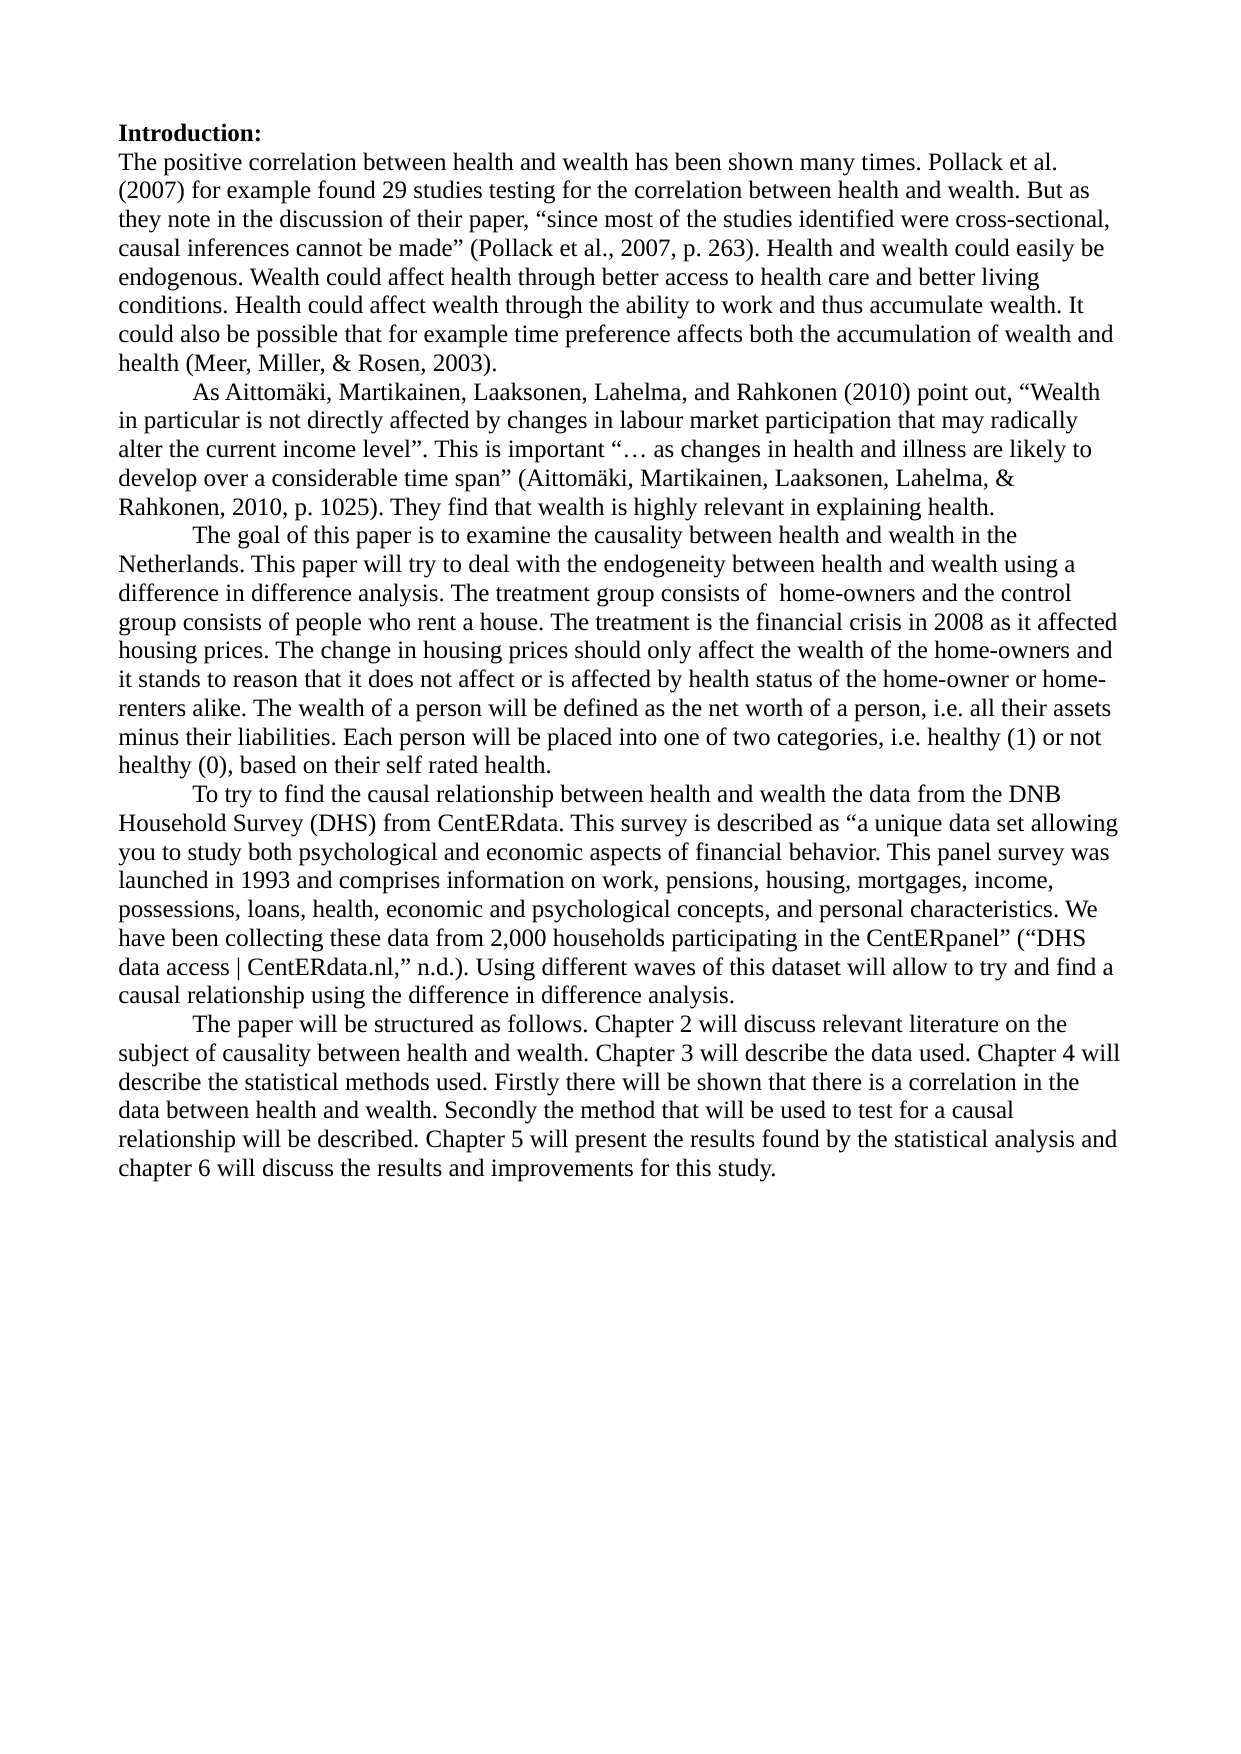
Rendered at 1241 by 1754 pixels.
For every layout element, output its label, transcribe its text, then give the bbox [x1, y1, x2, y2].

text To try to find the causal relationship between health and wealth the data from the DNB Household Survey (DHS) from CentERdata. This survey is described as “a unique data set allowing you to study both psychological and economic aspects of financial behavior. This panel survey was launched in 1993 and comprises information on work, pensions, housing, mortgages, income, possessions, loans, health, economic and psychological concepts, and personal characteristics. We have been collecting these data from 2,000 households participating in the CentERpanel” (“DHS data access | CentERdata.nl,” n.d.). Using different waves of this dataset will allow to try and find a causal relationship using the difference in difference analysis. [118, 779, 1122, 1009]
text The goal of this paper is to examine the causality between health and wealth in the Netherlands. This paper will try to deal with the endogeneity between health and wealth using a difference in difference analysis. The treatment group consists of home-owners and the control group consists of people who rent a house. The treatment is the financial crisis in 2008 as it affected housing prices. The change in housing prices should only affect the wealth of the home-owners and it stands to reason that it does not affect or is affected by health status of the home-owner or home-renters alike. The wealth of a person will be defined as the net worth of a person, i.e. all their assets minus their liabilities. Each person will be placed into one of two categories, i.e. healthy (1) or not healthy (0), based on their self rated health. [118, 521, 1122, 779]
text The positive correlation between health and wealth has been shown many times. Pollack et al. (2007)⁠ for example found 29 studies testing for the correlation between health and wealth. But as they note in the discussion of their paper, “since most of the studies identified were cross-sectional, causal inferences cannot be made” (Pollack et al., 2007, p. 263). Health and wealth could easily be endogenous. Wealth could affect health through better access to health care and better living conditions. Health could affect wealth through the ability to work and thus accumulate wealth. It could also be possible that for example time preference affects both the accumulation of wealth and health (Meer, Miller, & Rosen, 2003)⁠. [118, 147, 1122, 377]
text The paper will be structured as follows. Chapter 2 will discuss relevant literature on the subject of causality between health and wealth. Chapter 3 will describe the data used. Chapter 4 will describe the statistical methods used. Firstly there will be shown that there is a correlation in the data between health and wealth. Secondly the method that will be used to test for a causal relationship will be described. Chapter 5 will present the results found by the statistical analysis and chapter 6 will discuss the results and improvements for this study. [118, 1009, 1122, 1182]
text As Aittomäki, Martikainen, Laaksonen, Lahelma, and Rahkonen (2010)⁠ point out, “Wealth in particular is not directly affected by changes in labour market participation that may radically alter the current income level”. This is important “… as changes in health and illness are likely to develop over a considerable time span” (Aittomäki, Martikainen, Laaksonen, Lahelma, & Rahkonen, 2010, p. 1025)⁠. They find that wealth is highly relevant in explaining health. [118, 377, 1122, 521]
text Introduction: [118, 118, 1122, 147]
